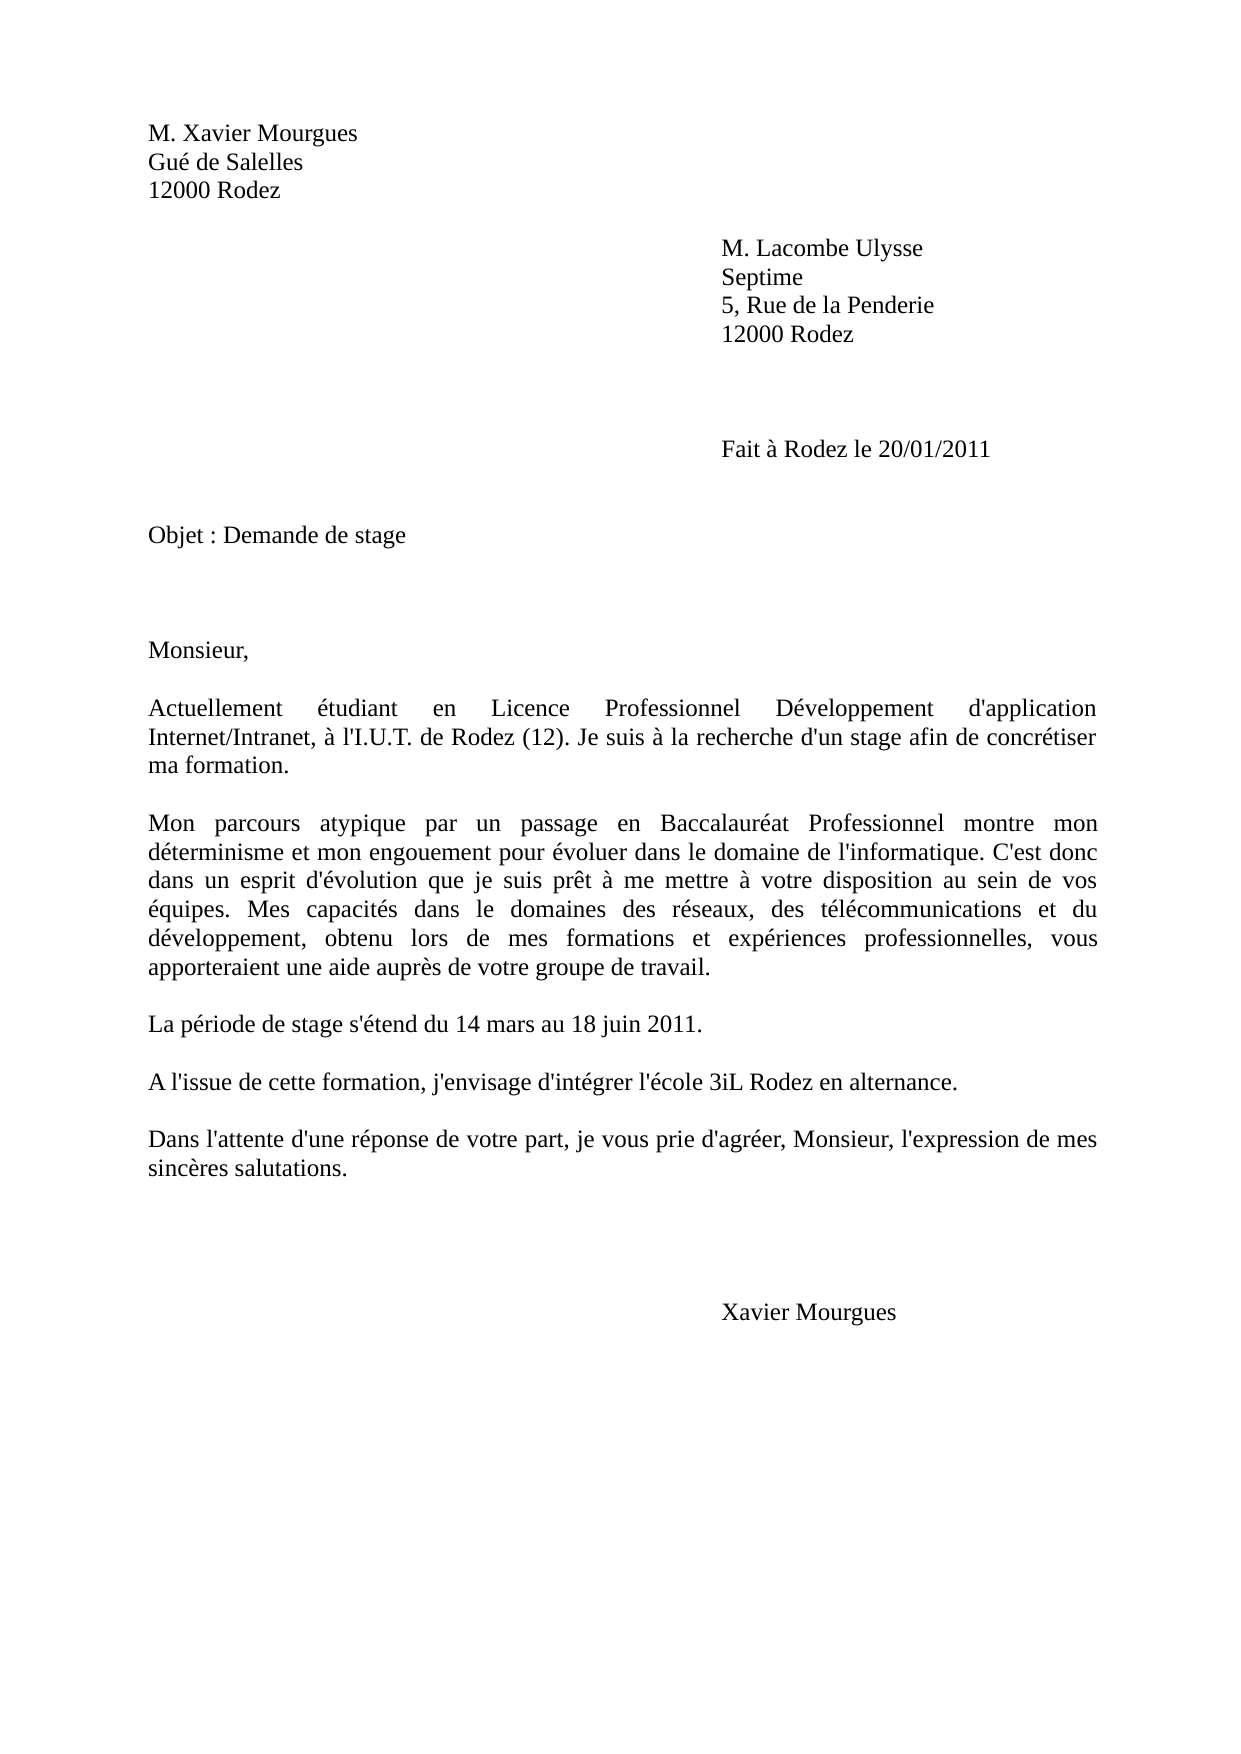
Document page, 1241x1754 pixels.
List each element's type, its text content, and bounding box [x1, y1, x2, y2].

text M. Xavier Mourgues [148, 118, 1122, 147]
text Monsieur, [148, 636, 1122, 664]
text Mon parcours atypique par un passage en Baccalauréat Professionnel montre mon déterminisme et mon engouement pour évoluer dans le domaine de l'informatique. C'est donc dans un esprit d'évolution que je suis prêt à me mettre à votre disposition au sein de vos équipes. Mes capacités dans le domaines des réseaux, des télécommunications et du développement, obtenu lors de mes formations et expériences professionnelles, vous apporteraient une aide auprès de votre groupe de travail. [148, 808, 1098, 981]
text Septime [118, 262, 1122, 291]
text Actuellement étudiant en Licence Professionnel Développement d'application Internet/Intranet, à l'I.U.T. de Rodez (12). Je suis à la recherche d'un stage afin de concrétiser ma formation. [148, 693, 1097, 779]
text 12000 Rodez [148, 176, 1122, 204]
text Gué de Salelles [148, 147, 1122, 176]
text Objet : Demande de stage [148, 521, 1122, 549]
text A l'issue de cette formation, j'envisage d'intégrer l'école 3iL Rodez en alternance. [148, 1067, 1098, 1096]
text Xavier Mourgues [148, 1297, 1098, 1326]
text 5, Rue de la Penderie [118, 291, 1122, 319]
text M. Lacombe Ulysse [118, 233, 1122, 262]
text La période de stage s'étend du 14 mars au 18 juin 2011. [148, 1009, 1098, 1038]
text 12000 Rodez [118, 319, 1122, 348]
text Dans l'attente d'une réponse de votre part, je vous prie d'agréer, Monsieur, l'expression de mes sincères salutations. [148, 1124, 1098, 1182]
text Fait à Rodez le 20/01/2011 [118, 434, 1122, 463]
